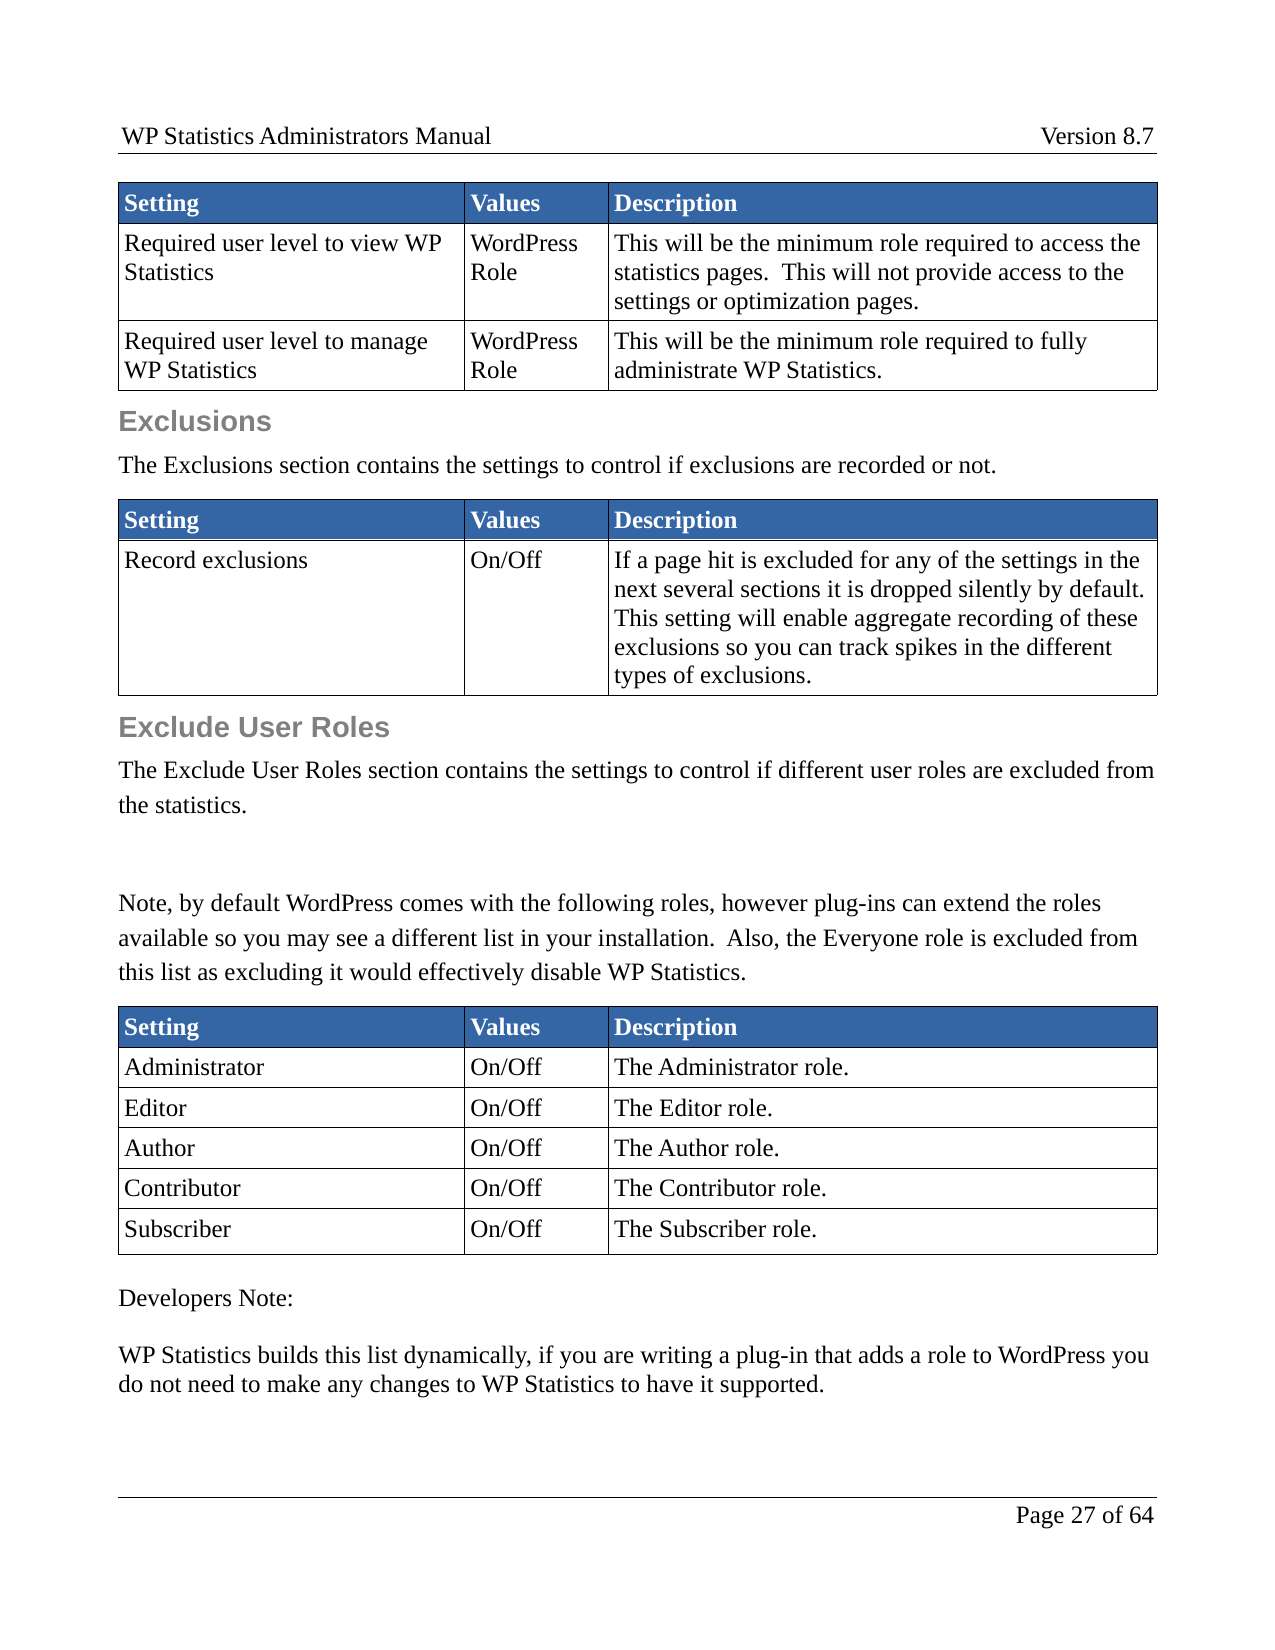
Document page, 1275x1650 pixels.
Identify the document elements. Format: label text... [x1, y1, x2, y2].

text Note, by default WordPress comes with the following roles, however plug-ins can extend the roles available so you may see a different list in your installation. Also, the Everyone role is excluded from this list as excluding it would effectively disable WP Statistics. [118, 888, 1157, 986]
text Developers Note: [118, 1283, 1157, 1311]
table_header Description [609, 1007, 1157, 1047]
table_cell This will be the minimum role required to access the statistics pages. This will not provide access to the settings or optimization pages. [609, 224, 1157, 320]
table_cell Editor [119, 1088, 464, 1127]
table_header Setting [119, 500, 464, 539]
table_header Description [609, 183, 1157, 223]
table_header Description [609, 500, 1157, 539]
table_cell The Administrator role. [609, 1048, 1157, 1087]
text The Exclusions section contains the settings to control if exclusions are recorded or not. [118, 450, 1157, 479]
text The Exclude User Roles section contains the settings to control if different user roles are excluded from the statistics. [118, 756, 1157, 819]
table_header Values [465, 1007, 608, 1047]
table_cell This will be the minimum role required to fully administrate WP Statistics. [609, 321, 1157, 389]
table_cell On/Off [465, 541, 608, 695]
table_header Setting [119, 1007, 464, 1047]
table_header Values [465, 500, 608, 539]
table_cell Required user level to manage WP Statistics [119, 321, 464, 389]
table_cell Required user level to view WP Statistics [119, 224, 464, 320]
table_header Values [465, 183, 608, 223]
text WP Statistics builds this list dynamically, if you are writing a plug-in that adds a role to WordPress you do not need to make any changes to WP Statistics to have it supported. [118, 1340, 1157, 1398]
table_cell On/Off [465, 1169, 608, 1208]
table_header Setting [119, 183, 464, 223]
table_cell The Subscriber role. [609, 1209, 1157, 1254]
table_cell WordPress Role [465, 224, 608, 320]
table_cell The Editor role. [609, 1088, 1157, 1127]
table_cell Subscriber [119, 1209, 464, 1254]
subtitle Exclusions [118, 404, 1157, 438]
table_cell The Contributor role. [609, 1169, 1157, 1208]
table_cell If a page hit is excluded for any of the settings in the next several sections it is dropped silently by default. This setting will enable aggregate recording of these exclusions so you can track spikes in the different types of exclusions. [609, 541, 1157, 695]
table_cell Record exclusions [119, 541, 464, 695]
table_cell On/Off [465, 1048, 608, 1087]
table_cell The Author role. [609, 1128, 1157, 1167]
subtitle Exclude User Roles [118, 709, 1157, 743]
table_cell WordPress Role [465, 321, 608, 389]
table_cell On/Off [465, 1088, 608, 1127]
table_cell Administrator [119, 1048, 464, 1087]
table_cell On/Off [465, 1209, 608, 1254]
table_cell Author [119, 1128, 464, 1167]
table_cell On/Off [465, 1128, 608, 1167]
table_cell Contributor [119, 1169, 464, 1208]
